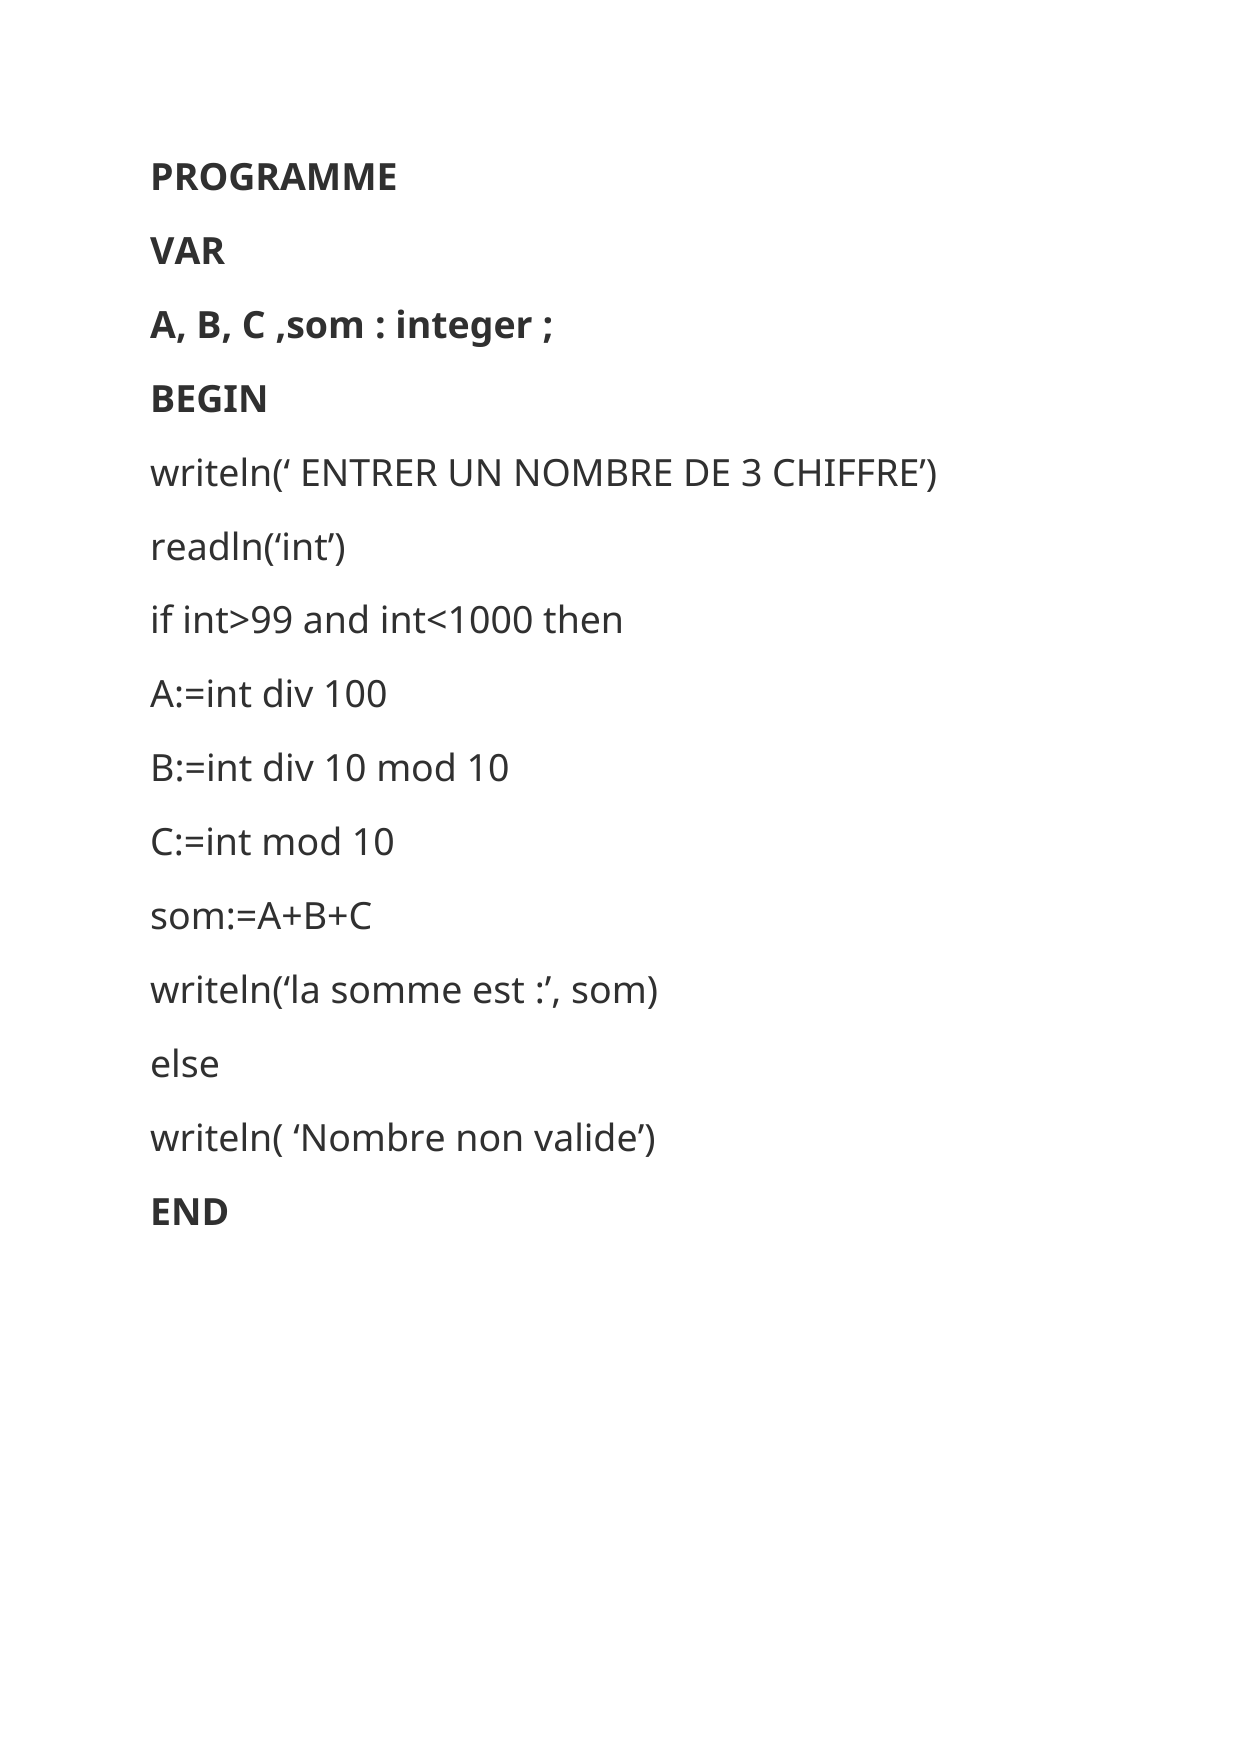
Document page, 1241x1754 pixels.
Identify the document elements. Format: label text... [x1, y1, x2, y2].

text PROGRAMME [150, 150, 1090, 201]
text writeln(‘ ENTRER UN NOMBRE DE 3 CHIFFRE’) [150, 446, 1090, 497]
text BEGIN [150, 372, 1090, 423]
text A:=int div 100 [150, 668, 1090, 719]
text VAR [150, 224, 1090, 275]
text B:=int div 10 mod 10 [150, 742, 1090, 793]
text som:=A+B+C [150, 889, 1090, 941]
text else [150, 1037, 1090, 1088]
text A, B, C ,som : integer ; [150, 298, 1090, 349]
text readln(‘int’) [150, 520, 1090, 571]
text writeln( ‘Nombre non valide’) [150, 1111, 1090, 1162]
text if int>99 and int<1000 then [150, 594, 1090, 645]
text C:=int mod 10 [150, 816, 1090, 867]
text writeln(‘la somme est :’, som) [150, 963, 1090, 1014]
text END [150, 1185, 1090, 1236]
